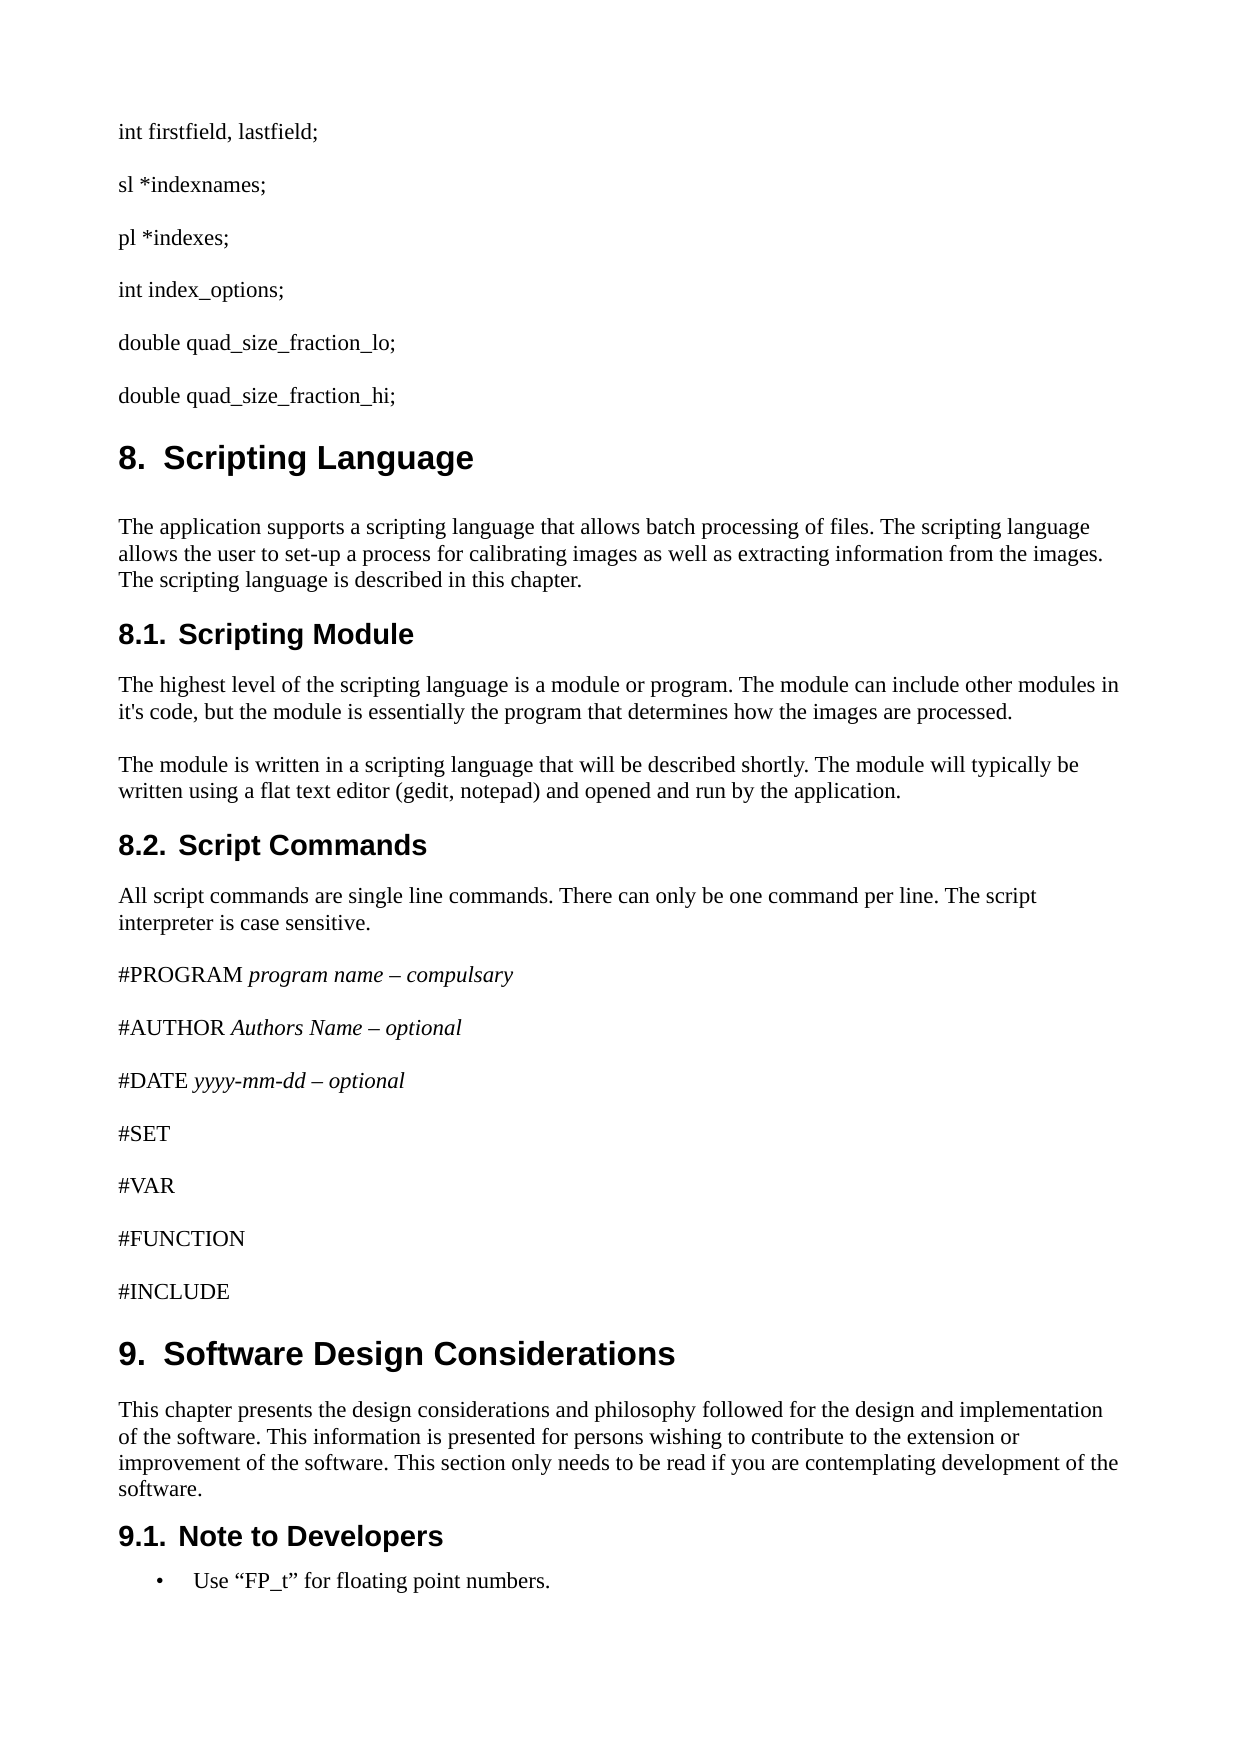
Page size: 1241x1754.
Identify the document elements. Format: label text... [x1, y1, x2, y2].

text #AUTHOR Authors Name – optional [118, 1000, 1122, 1041]
text The application supports a scripting language that allows batch processing of files. The scripting language allows the user to set-up a process for calibrating images as well as extracting information from the images. The scripting language is described in this chapter. [118, 494, 1122, 592]
subtitle Scripting Language [118, 438, 1122, 477]
text This chapter presents the design considerations and philosophy followed for the design and implementation of the software. This information is presented for persons wishing to contribute to the extension or improvement of the software. This section only needs to be read if you are contemplating development of the software. [118, 1396, 1122, 1502]
text double quad_size_fraction_lo; [118, 315, 1122, 355]
text All script commands are single line commands. There can only be one command per line. The script interpreter is case sensitive. [118, 873, 1122, 935]
text int index_options; [118, 262, 1122, 303]
subtitle Software Design Considerations [118, 1334, 1122, 1373]
text The module is written in a scripting language that will be described shortly. The module will typically be written using a flat text editor (gedit, notepad) and opened and run by the application. [118, 737, 1122, 803]
subtitle Script Commands [118, 828, 1122, 861]
list Use “FP_t” for floating point numbers. [156, 1565, 1122, 1594]
subtitle Scripting Module [118, 617, 1122, 650]
text pl *indexes; [118, 210, 1122, 250]
text #INCLUDE [118, 1264, 1122, 1304]
text The highest level of the scripting language is a module or program. The module can include other modules in it's code, but the module is essentially the program that determines how the images are processed. [118, 662, 1122, 724]
text int firstfield, lastfield; [118, 118, 1122, 144]
text #VAR [118, 1158, 1122, 1199]
subtitle Note to Developers [118, 1519, 1122, 1553]
text #FUNCTION [118, 1211, 1122, 1251]
text #DATE yyyy-mm-dd – optional [118, 1053, 1122, 1093]
text sl *indexnames; [118, 157, 1122, 197]
text #PROGRAM program name – compulsary [118, 948, 1122, 988]
text double quad_size_fraction_hi; [118, 368, 1122, 408]
text #SET [118, 1106, 1122, 1146]
